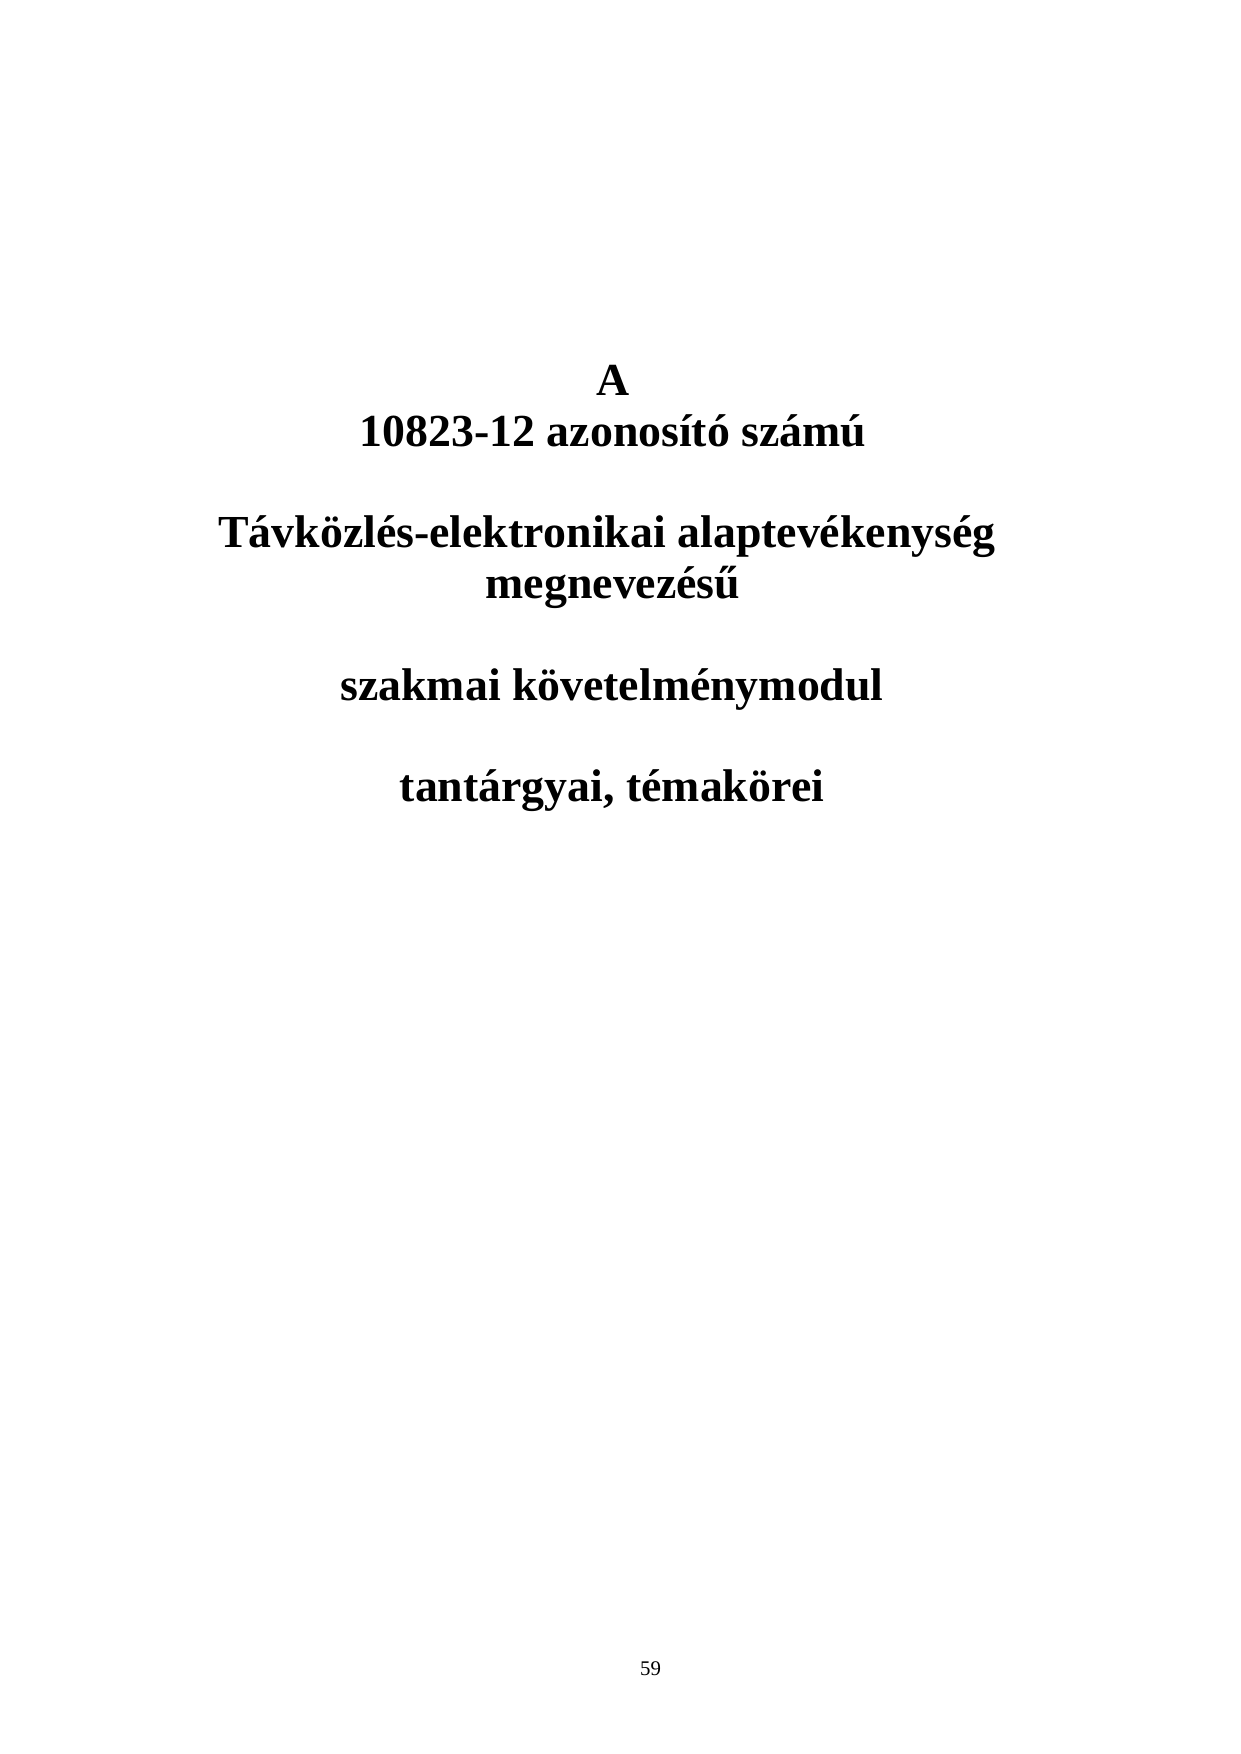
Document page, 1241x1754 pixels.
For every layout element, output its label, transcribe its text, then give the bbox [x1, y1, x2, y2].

text Távközlés-elektronikai alaptevékenység [133, 507, 1093, 558]
text tantárgyai, témakörei [131, 761, 1093, 811]
text A [133, 355, 1093, 406]
text megnevezésű [133, 558, 1093, 608]
text 10823-12 azonosító számú [133, 406, 1093, 456]
text szakmai követelménymodul [131, 659, 1093, 710]
